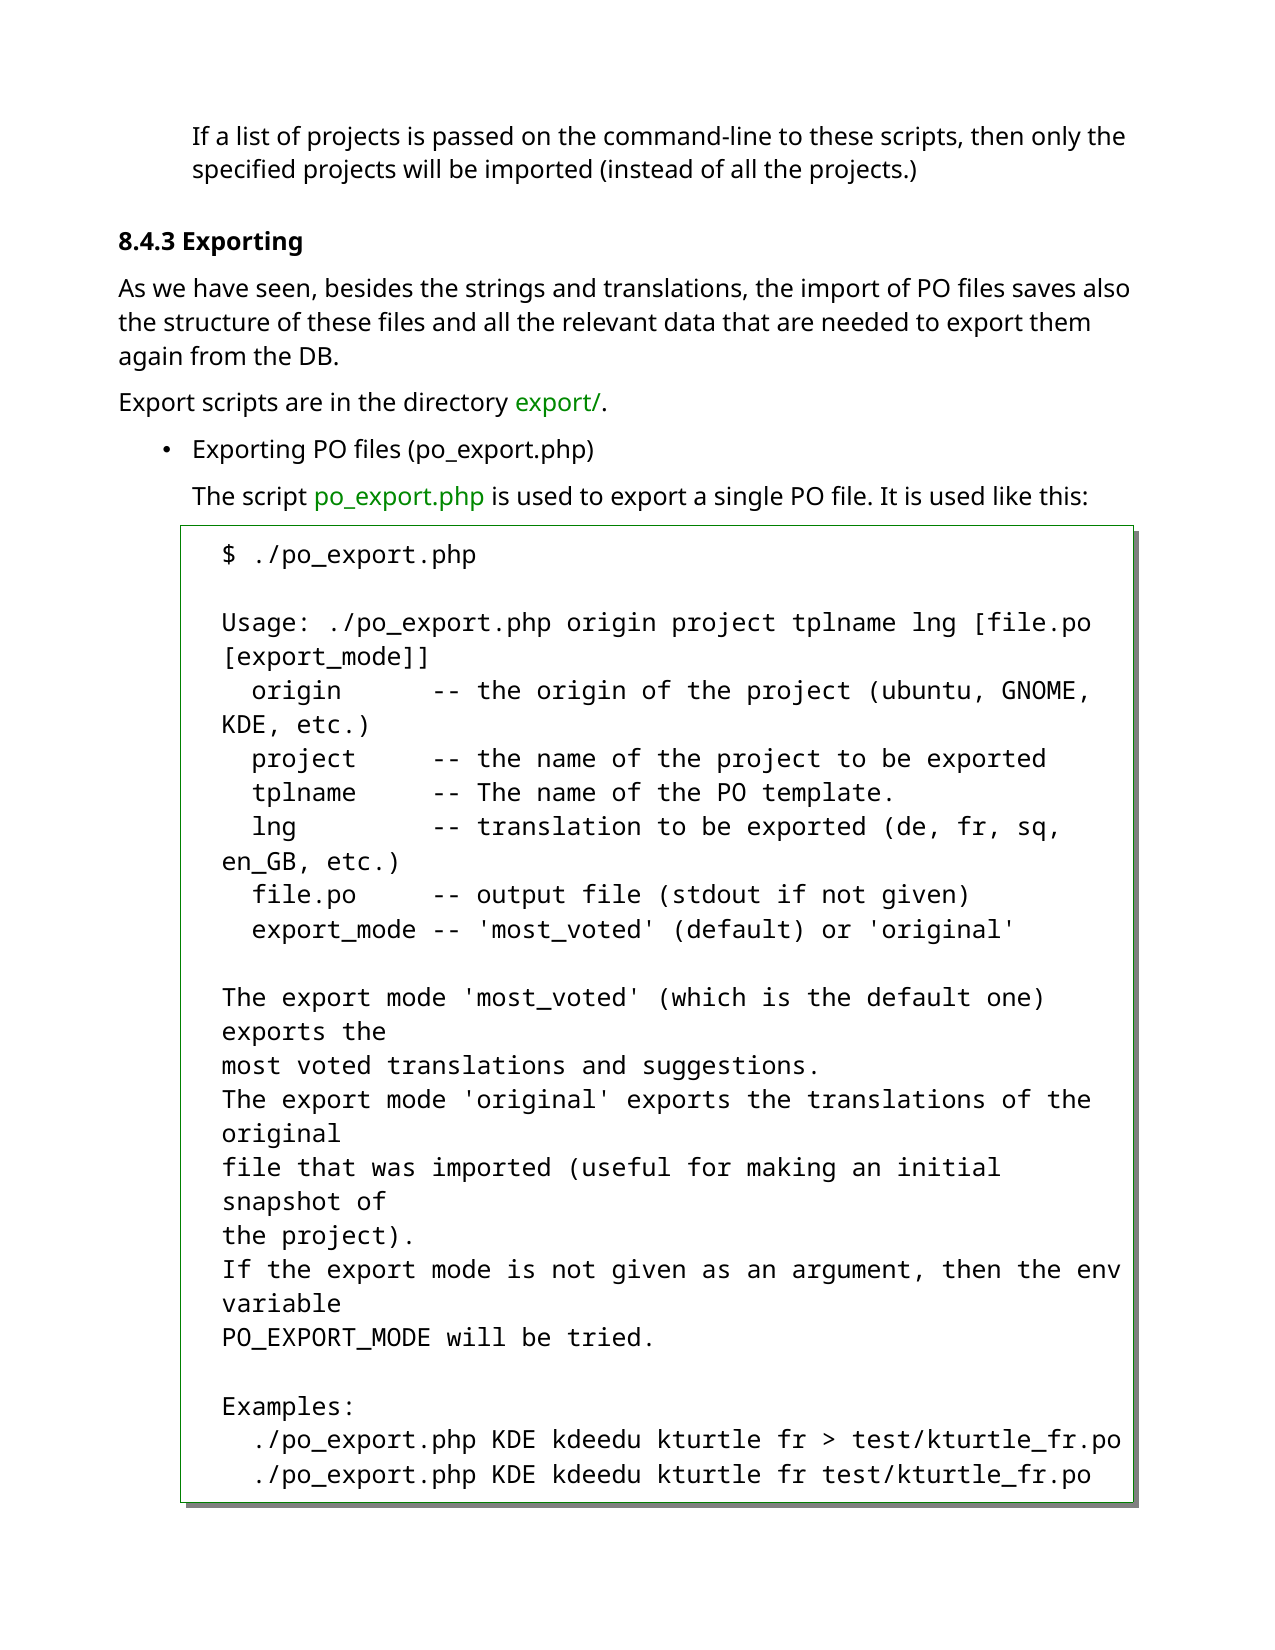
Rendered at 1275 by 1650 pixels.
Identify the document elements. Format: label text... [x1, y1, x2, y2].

list Usage: ./po_export.php origin project tplname lng [file.po [export_mode]] [181, 593, 1133, 661]
text Export scripts are in the directory export/. [118, 385, 1157, 419]
list If the export mode is not given as an argument, then the env variable [181, 1240, 1133, 1308]
list file.po -- output file (stdout if not given) [181, 865, 1133, 899]
text As we have seen, besides the strings and translations, the import of PO files saves also the structure of these files and all the relevant data that are needed to export them again from the DB. [118, 270, 1157, 372]
list $ ./po_export.php [181, 526, 1133, 559]
list file that was imported (useful for making an initial snapshot of [181, 1138, 1133, 1206]
list Exporting PO files (po_export.php) [162, 432, 1157, 466]
list origin -- the origin of the project (ubuntu, GNOME, KDE, etc.) [181, 661, 1133, 729]
list lng -- translation to be exported (de, fr, sq, en_GB, etc.) [181, 797, 1133, 865]
list the project). [181, 1206, 1133, 1240]
list export_mode -- 'most_voted' (default) or 'original' [181, 899, 1133, 933]
list The export mode 'most_voted' (which is the default one) exports the [181, 967, 1133, 1036]
list The export mode 'original' exports the translations of the original [181, 1070, 1133, 1138]
list ./po_export.php KDE kdeedu kturtle fr > test/kturtle_fr.po [181, 1410, 1133, 1444]
list The script po_export.php is used to export a single PO file. It is used like this: [162, 478, 1157, 512]
list most voted translations and suggestions. [181, 1036, 1133, 1070]
list tplname -- The name of the PO template. [181, 763, 1133, 797]
list ./po_export.php KDE kdeedu kturtle fr test/kturtle_fr.po [181, 1444, 1133, 1502]
list If a list of projects is passed on the command-line to these scripts, then only the specified projects will be imported (instead of all the projects.) [162, 118, 1157, 186]
subtitle 8.4.3 Exporting [118, 224, 1157, 258]
list PO_EXPORT_MODE will be tried. [181, 1308, 1133, 1342]
list project -- the name of the project to be exported [181, 729, 1133, 763]
list Examples: [181, 1376, 1133, 1410]
